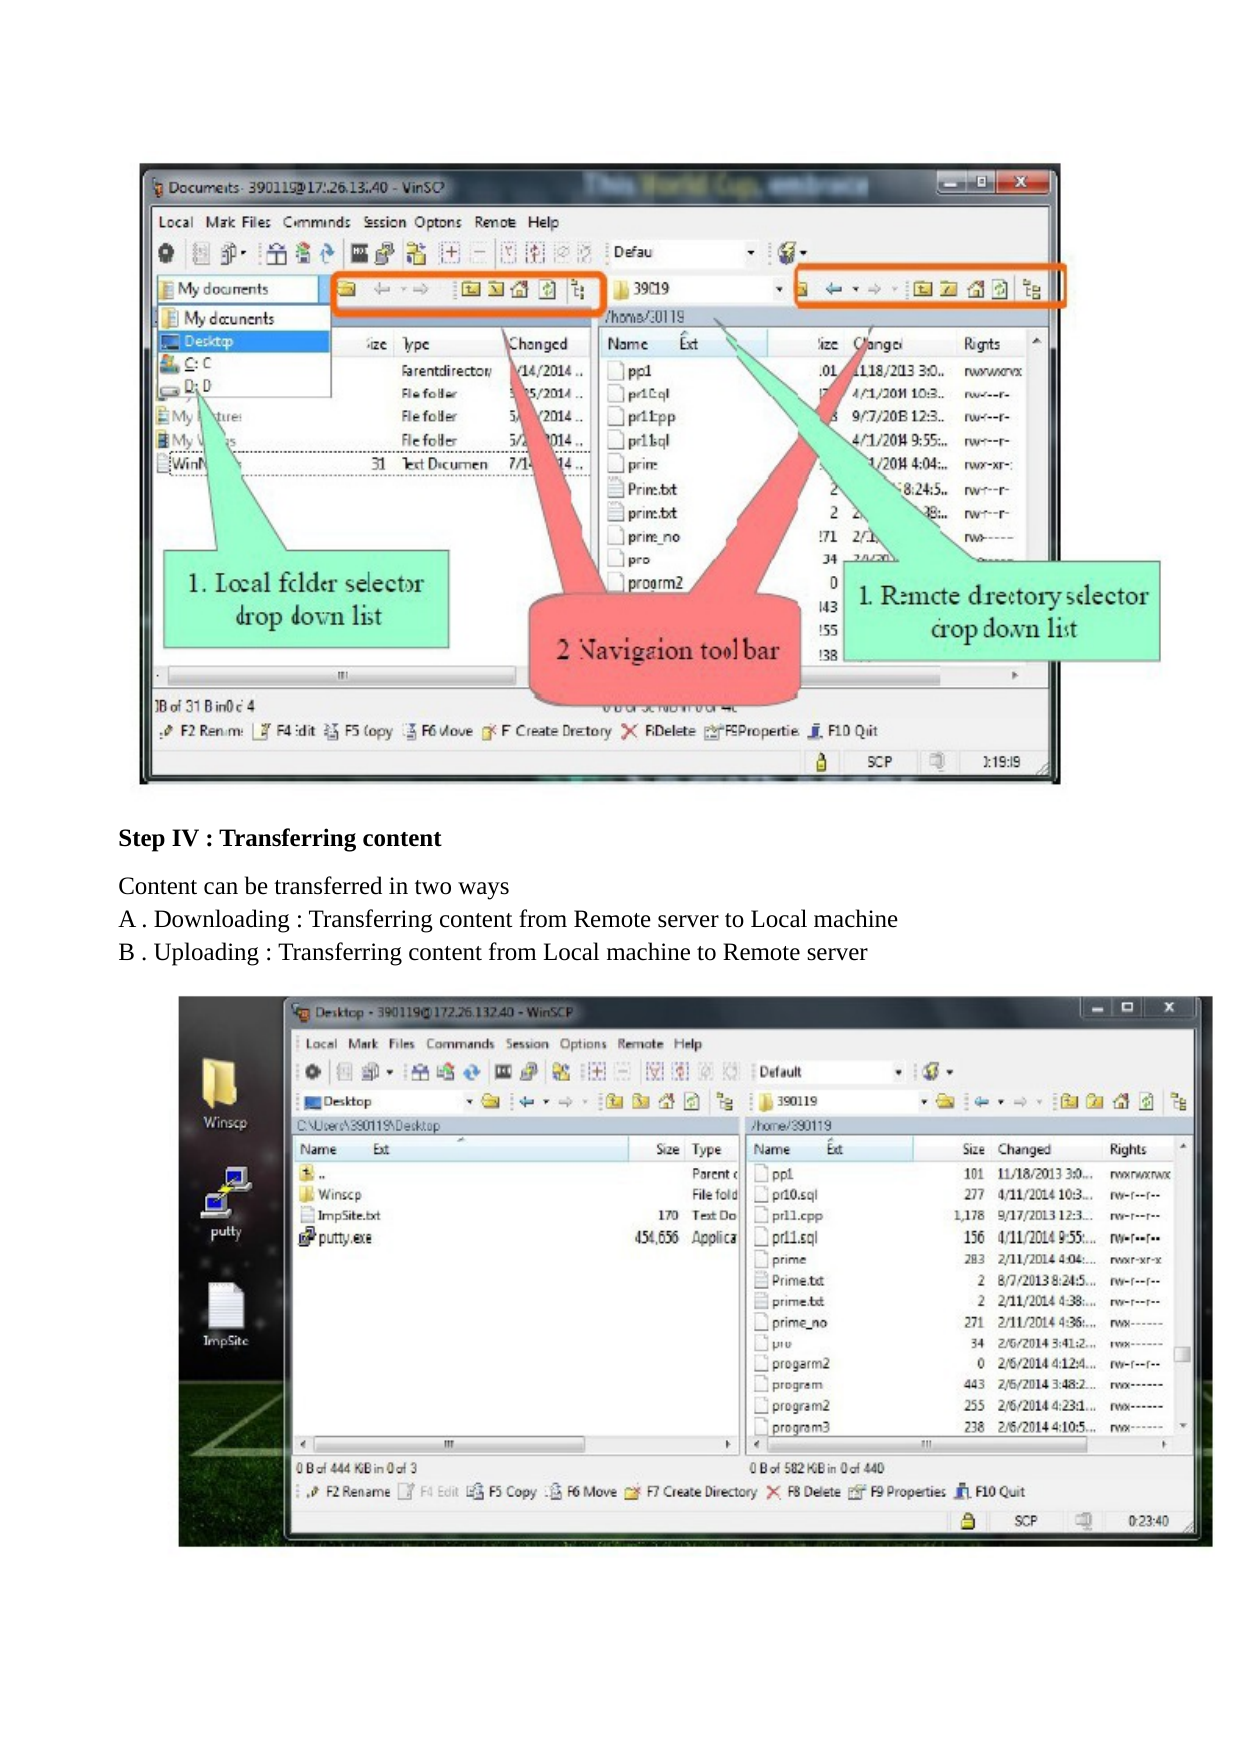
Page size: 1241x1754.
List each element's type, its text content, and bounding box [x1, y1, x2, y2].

picture [118, 151, 1211, 805]
text Content can be transferred in two ways A . Downloading : Transferring content from Remote server to Local machine B . Uploading : Transferring content from Local machine to Remote server [118, 871, 1122, 966]
picture [118, 984, 1216, 1558]
text Step IV : Transferring content [118, 823, 1122, 852]
